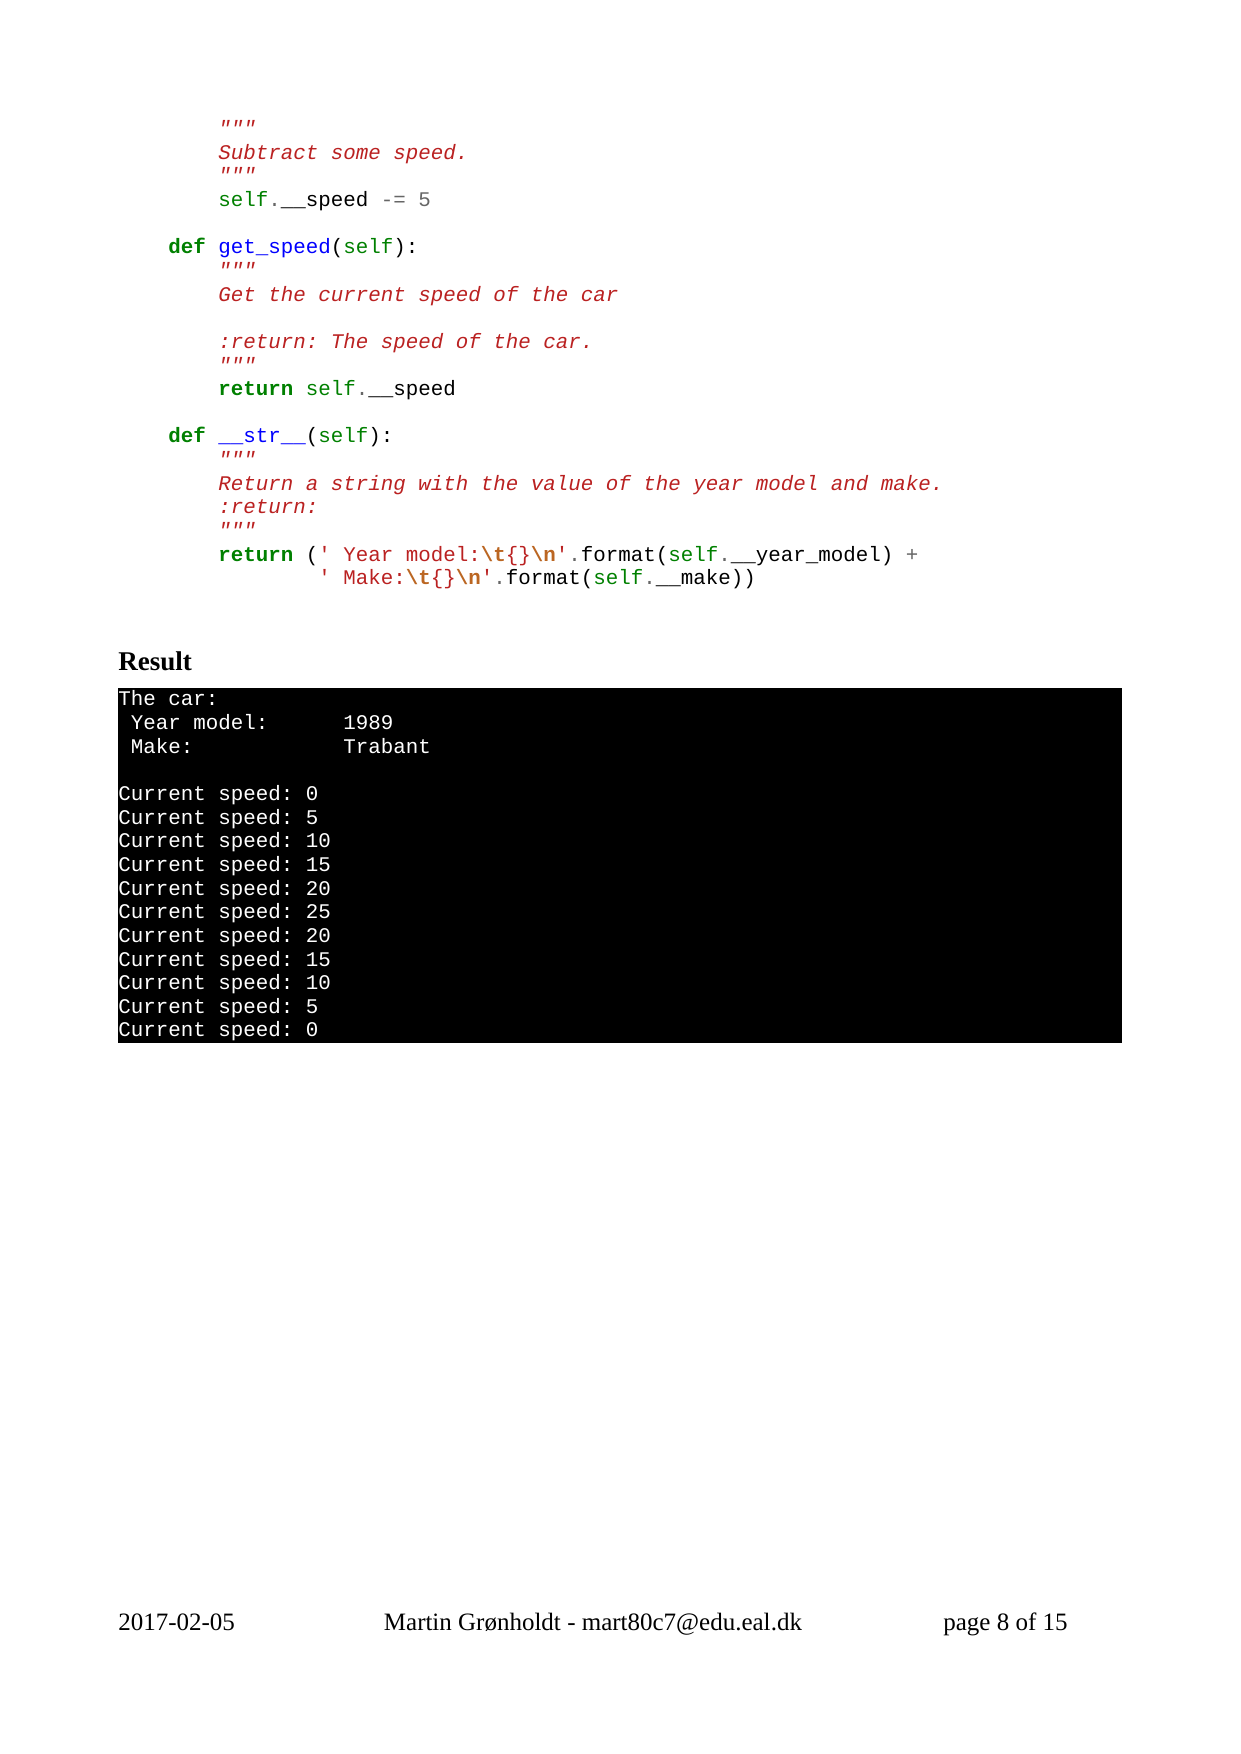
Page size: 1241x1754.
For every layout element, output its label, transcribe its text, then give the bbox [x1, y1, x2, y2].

text Return a string with the value of the year model and make. [118, 473, 1122, 496]
text Current speed: 0 [118, 1019, 1122, 1043]
text """ [118, 260, 1122, 284]
text Current speed: 5 [118, 996, 1122, 1019]
text """ [118, 354, 1122, 378]
text return self.__speed [118, 378, 1122, 402]
text ' Make:\t{}\n'.format(self.__make)) [118, 567, 1122, 591]
text Current speed: 25 [118, 901, 1122, 925]
text Make: Trabant [118, 736, 1122, 759]
text The car: [118, 688, 1122, 712]
text """ [118, 449, 1122, 473]
text :return: [118, 496, 1122, 520]
text """ [118, 118, 1122, 142]
text Current speed: 15 [118, 948, 1122, 972]
text Current speed: 5 [118, 807, 1122, 830]
text """ [118, 520, 1122, 544]
text Current speed: 20 [118, 925, 1122, 948]
text """ [118, 165, 1122, 189]
text Current speed: 10 [118, 830, 1122, 854]
text def __str__(self): [118, 426, 1122, 449]
text Current speed: 10 [118, 972, 1122, 996]
text return (' Year model:\t{}\n'.format(self.__year_model) + [118, 544, 1122, 567]
text def get_speed(self): [118, 236, 1122, 260]
text :return: The speed of the car. [118, 331, 1122, 354]
text Year model: 1989 [118, 712, 1122, 736]
text Current speed: 0 [118, 783, 1122, 807]
text self.__speed -= 5 [118, 189, 1122, 213]
subtitle Result [118, 645, 1122, 676]
text Subtract some speed. [118, 142, 1122, 165]
text Current speed: 15 [118, 854, 1122, 878]
text Get the current speed of the car [118, 284, 1122, 307]
text Current speed: 20 [118, 878, 1122, 901]
